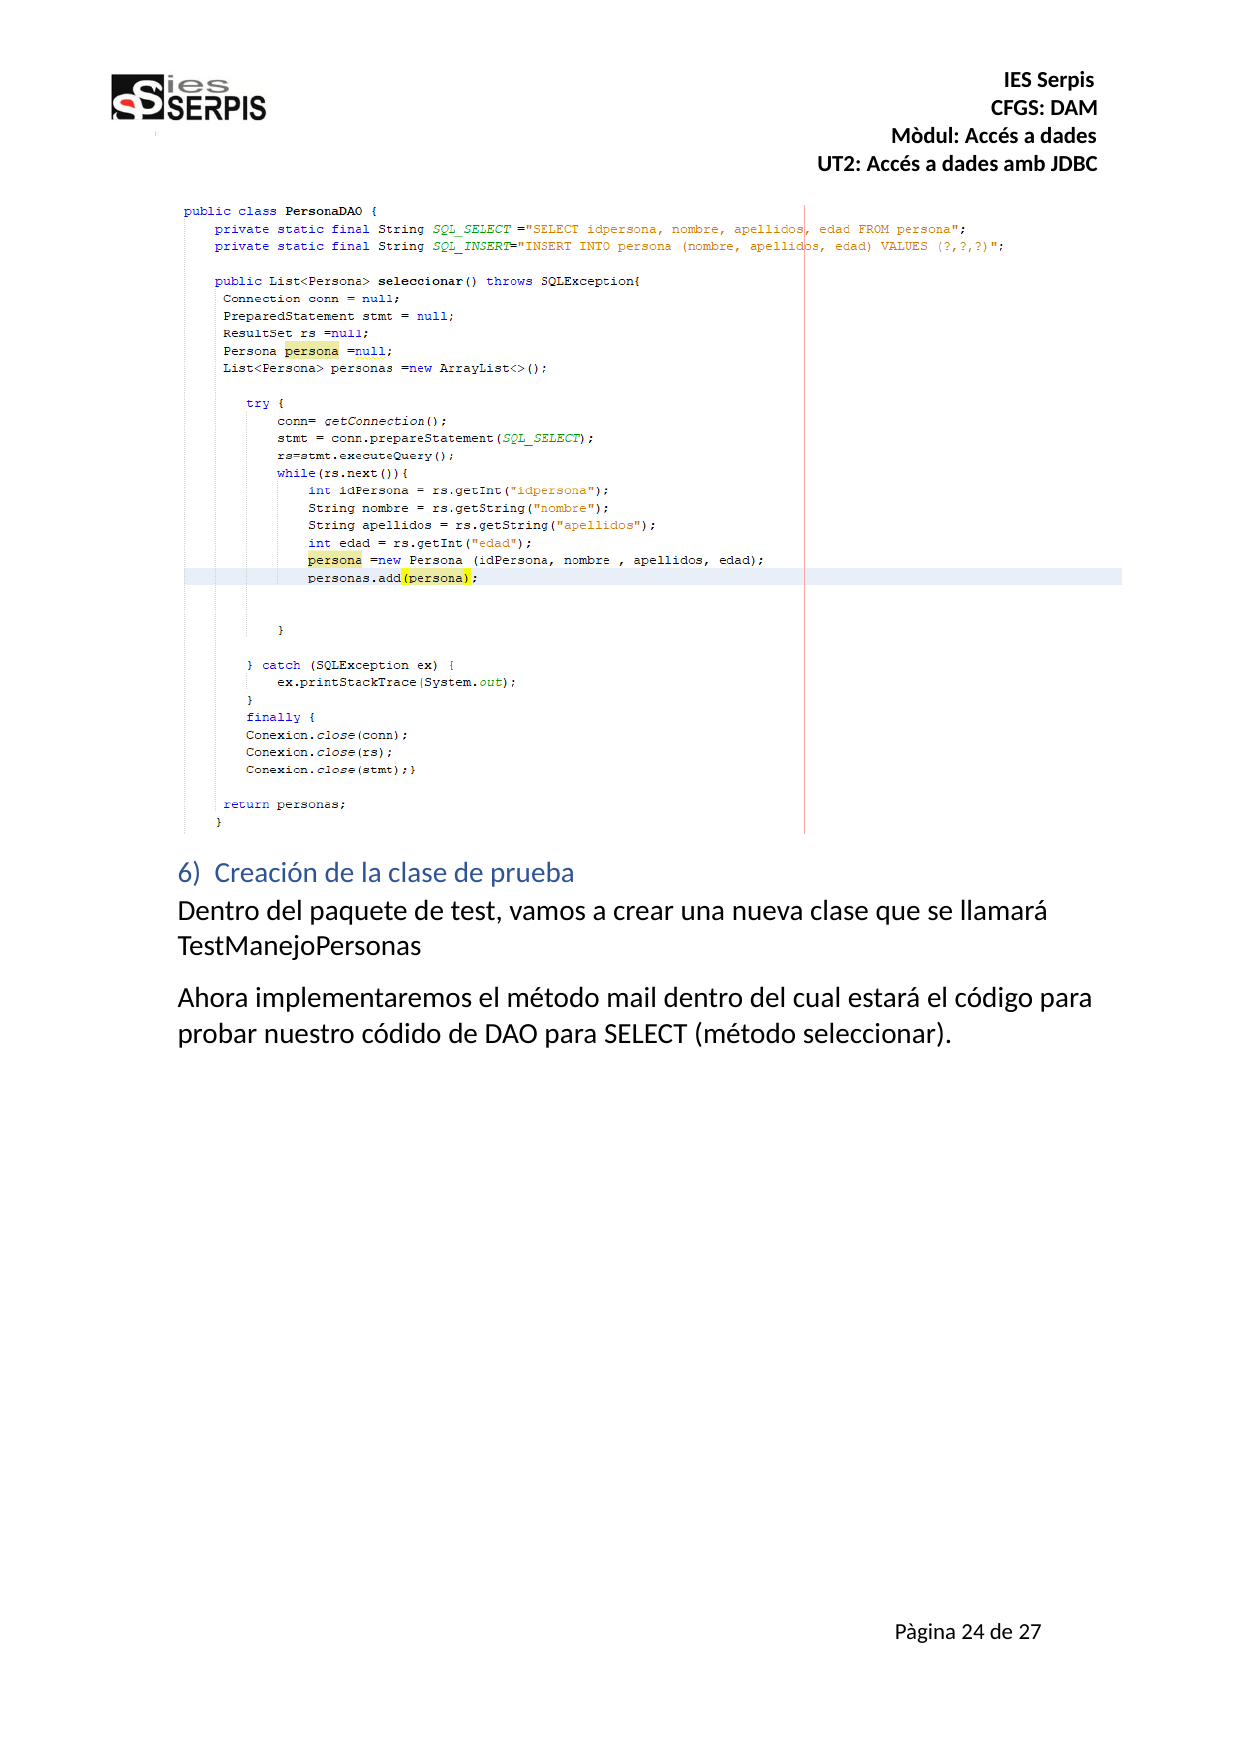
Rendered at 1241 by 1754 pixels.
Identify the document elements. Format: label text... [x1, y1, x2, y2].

picture [105, 65, 279, 136]
subtitle Creación de la clase de prueba [177, 854, 1122, 890]
text Ahora implementaremos el método mail dentro del cual estará el código para probar nuestro códido de DAO para SELECT (método seleccionar). [177, 979, 1122, 1051]
picture [177, 205, 1123, 834]
text Dentro del paquete de test, vamos a crear una nueva clase que se llamará TestManejoPersonas [177, 892, 1122, 963]
